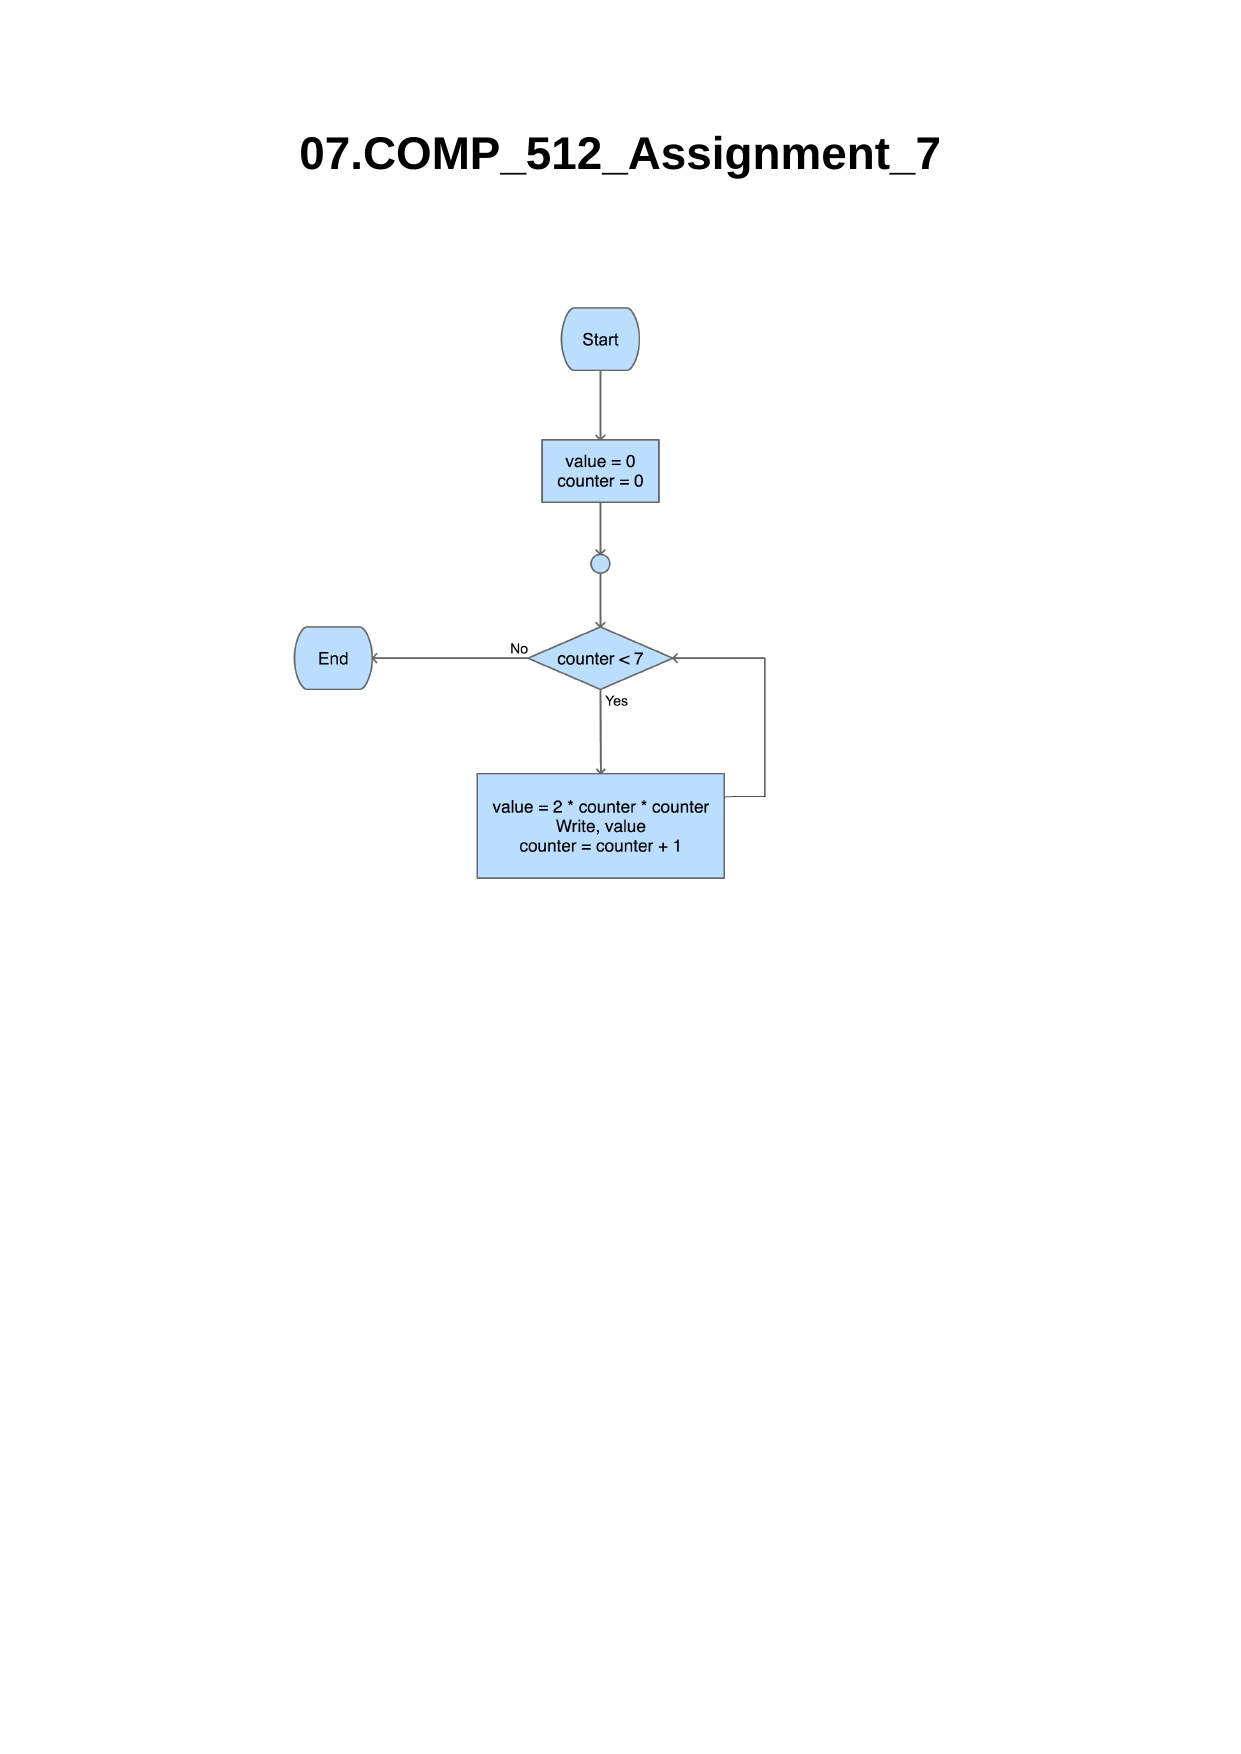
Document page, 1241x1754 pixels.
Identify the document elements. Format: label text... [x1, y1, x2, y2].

title 07.COMP_512_Assignment_7 [95, 127, 1145, 179]
picture [3, 254, 1238, 906]
